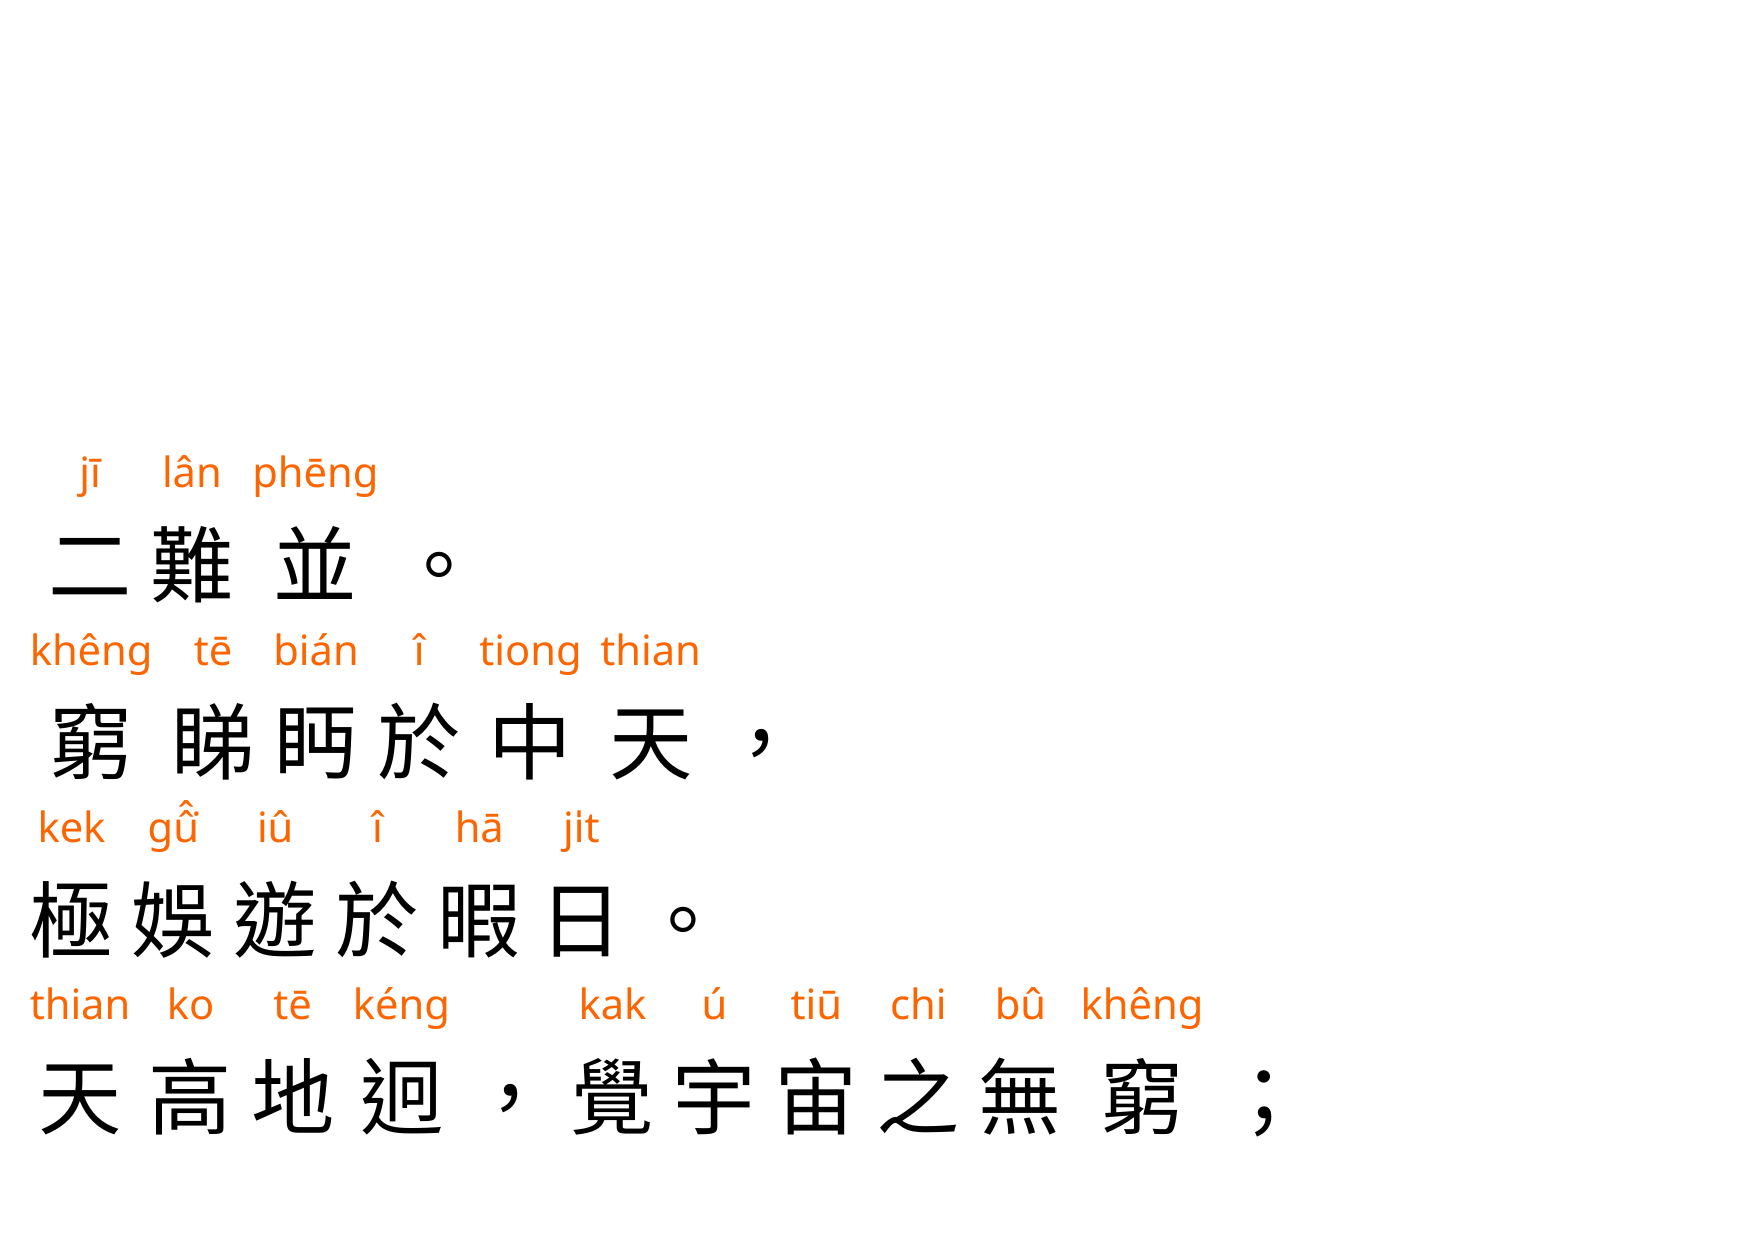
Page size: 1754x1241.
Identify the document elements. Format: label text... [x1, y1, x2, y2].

text 爽sóng 籟nāi 發hoat 而jî 清chheng 風hong 生seng ， 纖chhiam 歌koa 凝gêng 而jî 白pe̍k 雲hûn 遏at 。 睢chhu 園oân 綠lio̍k 竹tiok ， 氣khì 凌lêng 彭phêng 澤te̍k 之chi 樽chun ； 鄴giap 水súi 朱chu 華hôa ， 光kong 照chiàu 臨lîm 川chhoan 之chi 筆pit 。 四sù 美bí 具kū ， 二jī 難lân 並phēng 。 窮khêng 睇tē 眄bián 於î 中tiong 天thian ， 極kek 娛gû̂͘ 遊iû 於î 暇hā 日ji̍t 。 天thian 高ko 地tē 迥kéng ， 覺kak 宇ú 宙tiū 之chi 無bû 窮khêng ； 興heng 盡chīn 悲pi 來lâi ， 識sek 盈êng 虛hu 之chi 有iú 數só͘ 。 望bōng 長tiông 安an 於î 日ji̍t 下hā ， 目bo̍k 吳ngô͘ 會hōe 於î 雲hûn 間kan 。 地tē 勢sè 極ke̍k 而jî 南lâm 溟bêng 深chhim ， 天thian 柱chū 高ko 而jî 北pok 辰sîn 遠oán 。 關koan 山san 難lân 越oa̍t ， 誰chûi 悲pi 失sit 路lō͘ 之chi 人jîn ； 萍phêng 水súi 相siong 逢hông ， 盡chīn 是sī 他thaⁿ 鄉hiong 之chi 客khek 。 懷hoâi 帝tè 閽hun 而jî 不put 見kiàn ， 奉hōng 宣soan 室sek 以í 何hô 年liân ？ [29, 443, 1707, 1152]
